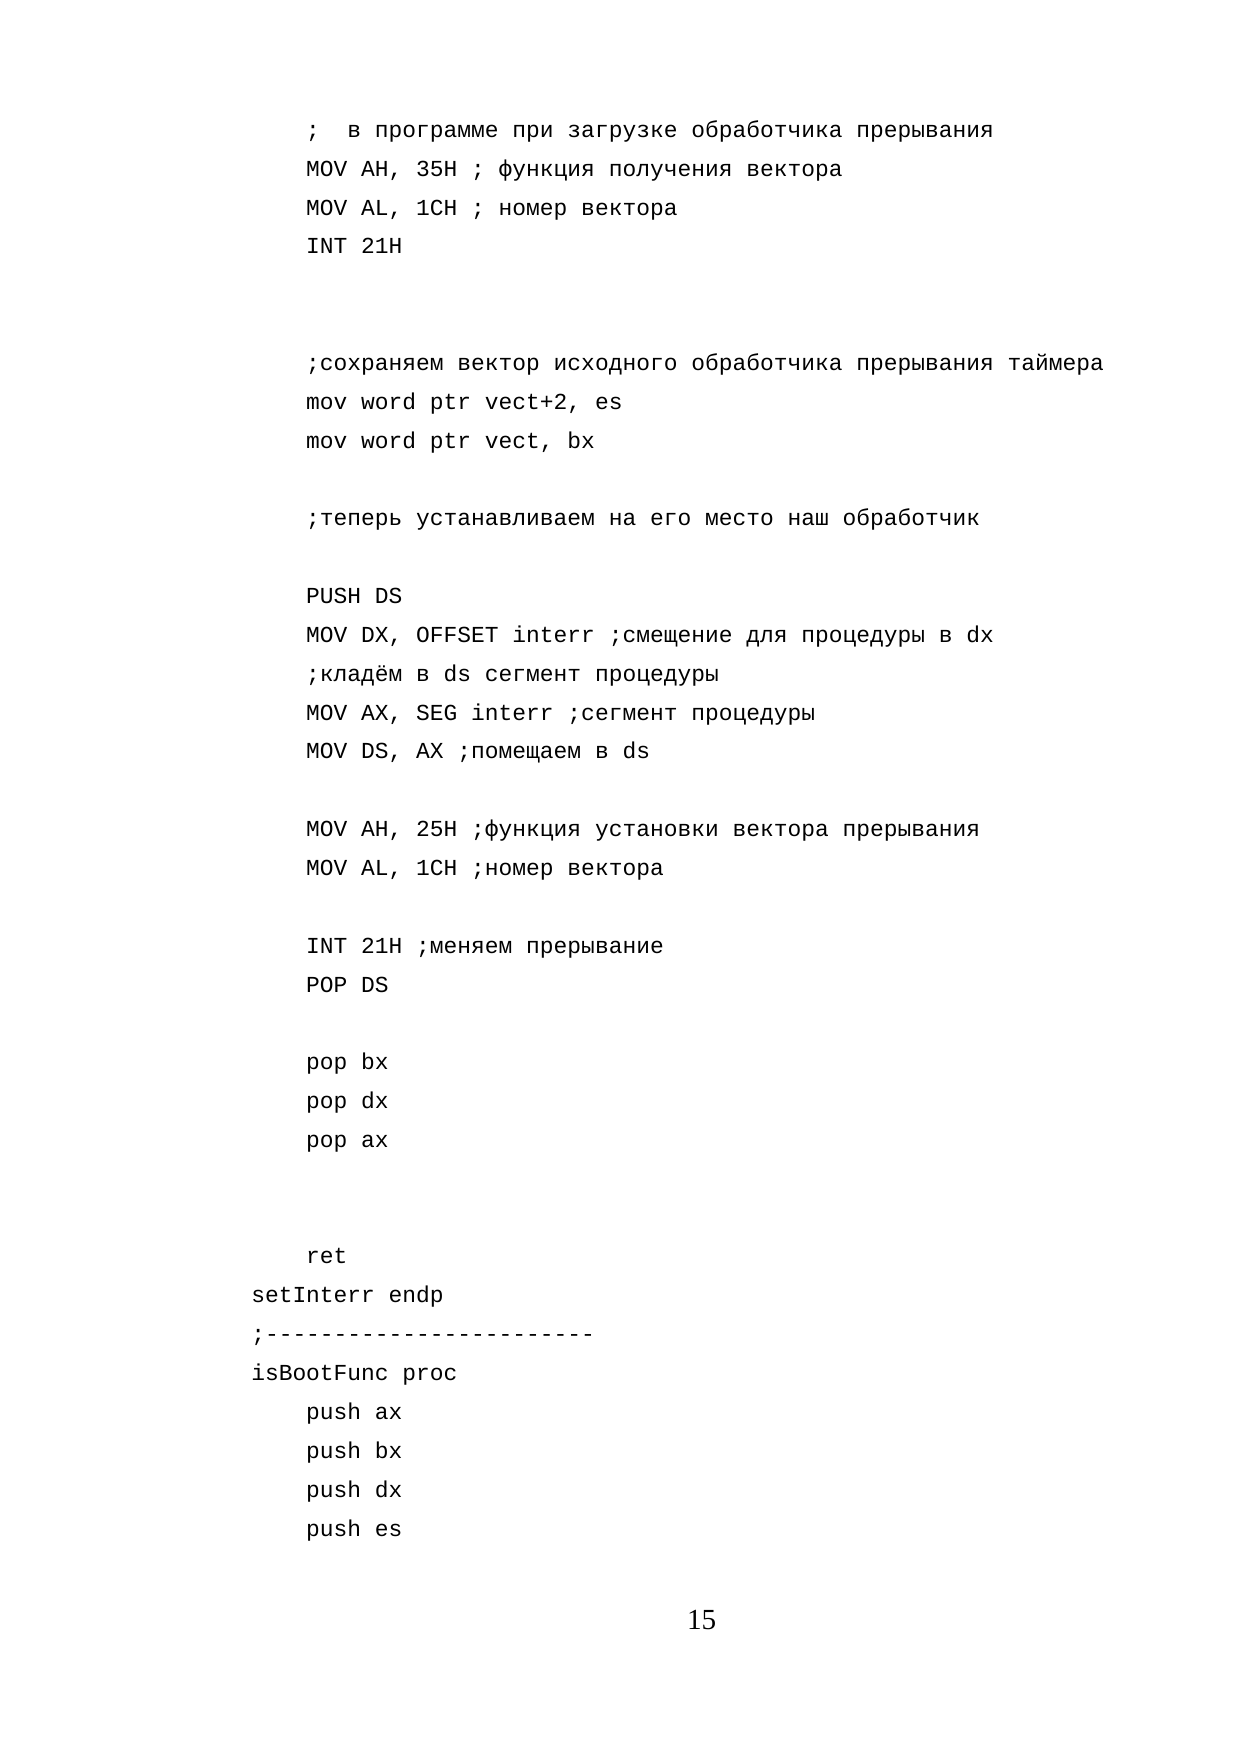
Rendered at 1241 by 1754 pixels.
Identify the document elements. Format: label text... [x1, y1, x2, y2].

text push es [177, 1517, 1152, 1543]
text mov word ptr vect+2, es [177, 390, 1152, 416]
text MOV DS, AX ;помещаем в ds [177, 740, 1152, 766]
text MOV AL, 1CH ; номер вектора [177, 196, 1152, 222]
text ; в программе при загрузке обработчика прерывания [177, 118, 1152, 144]
text INT 21H ;меняем прерывание [177, 934, 1152, 960]
text push bx [177, 1439, 1152, 1465]
text push dx [177, 1478, 1152, 1504]
text MOV AH, 35H ; функция получения вектора [177, 157, 1152, 183]
text MOV AX, SEG interr ;сегмент процедуры [177, 701, 1152, 727]
text mov word ptr vect, bx [177, 429, 1152, 455]
text ;сохраняем вектор исходного обработчика прерывания таймера [177, 351, 1152, 377]
text MOV AH, 25H ;функция установки вектора прерывания [177, 817, 1152, 843]
text pop dx [177, 1089, 1152, 1115]
text setInterr endp [177, 1284, 1152, 1310]
text push ax [177, 1400, 1152, 1426]
text isBootFunc proc [177, 1361, 1152, 1387]
text pop bx [177, 1051, 1152, 1077]
text MOV DX, OFFSET interr ;смещение для процедуры в dx [177, 623, 1152, 649]
text POP DS [177, 973, 1152, 999]
text ret [177, 1245, 1152, 1271]
text MOV AL, 1CH ;номер вектора [177, 856, 1152, 882]
text ;теперь устанавливаем на его место наш обработчик [177, 507, 1152, 533]
text ;------------------------ [177, 1323, 1152, 1348]
text pop ax [177, 1128, 1152, 1154]
text ;кладём в ds сегмент процедуры [177, 662, 1152, 688]
text INT 21H [177, 235, 1152, 261]
text PUSH DS [177, 584, 1152, 610]
